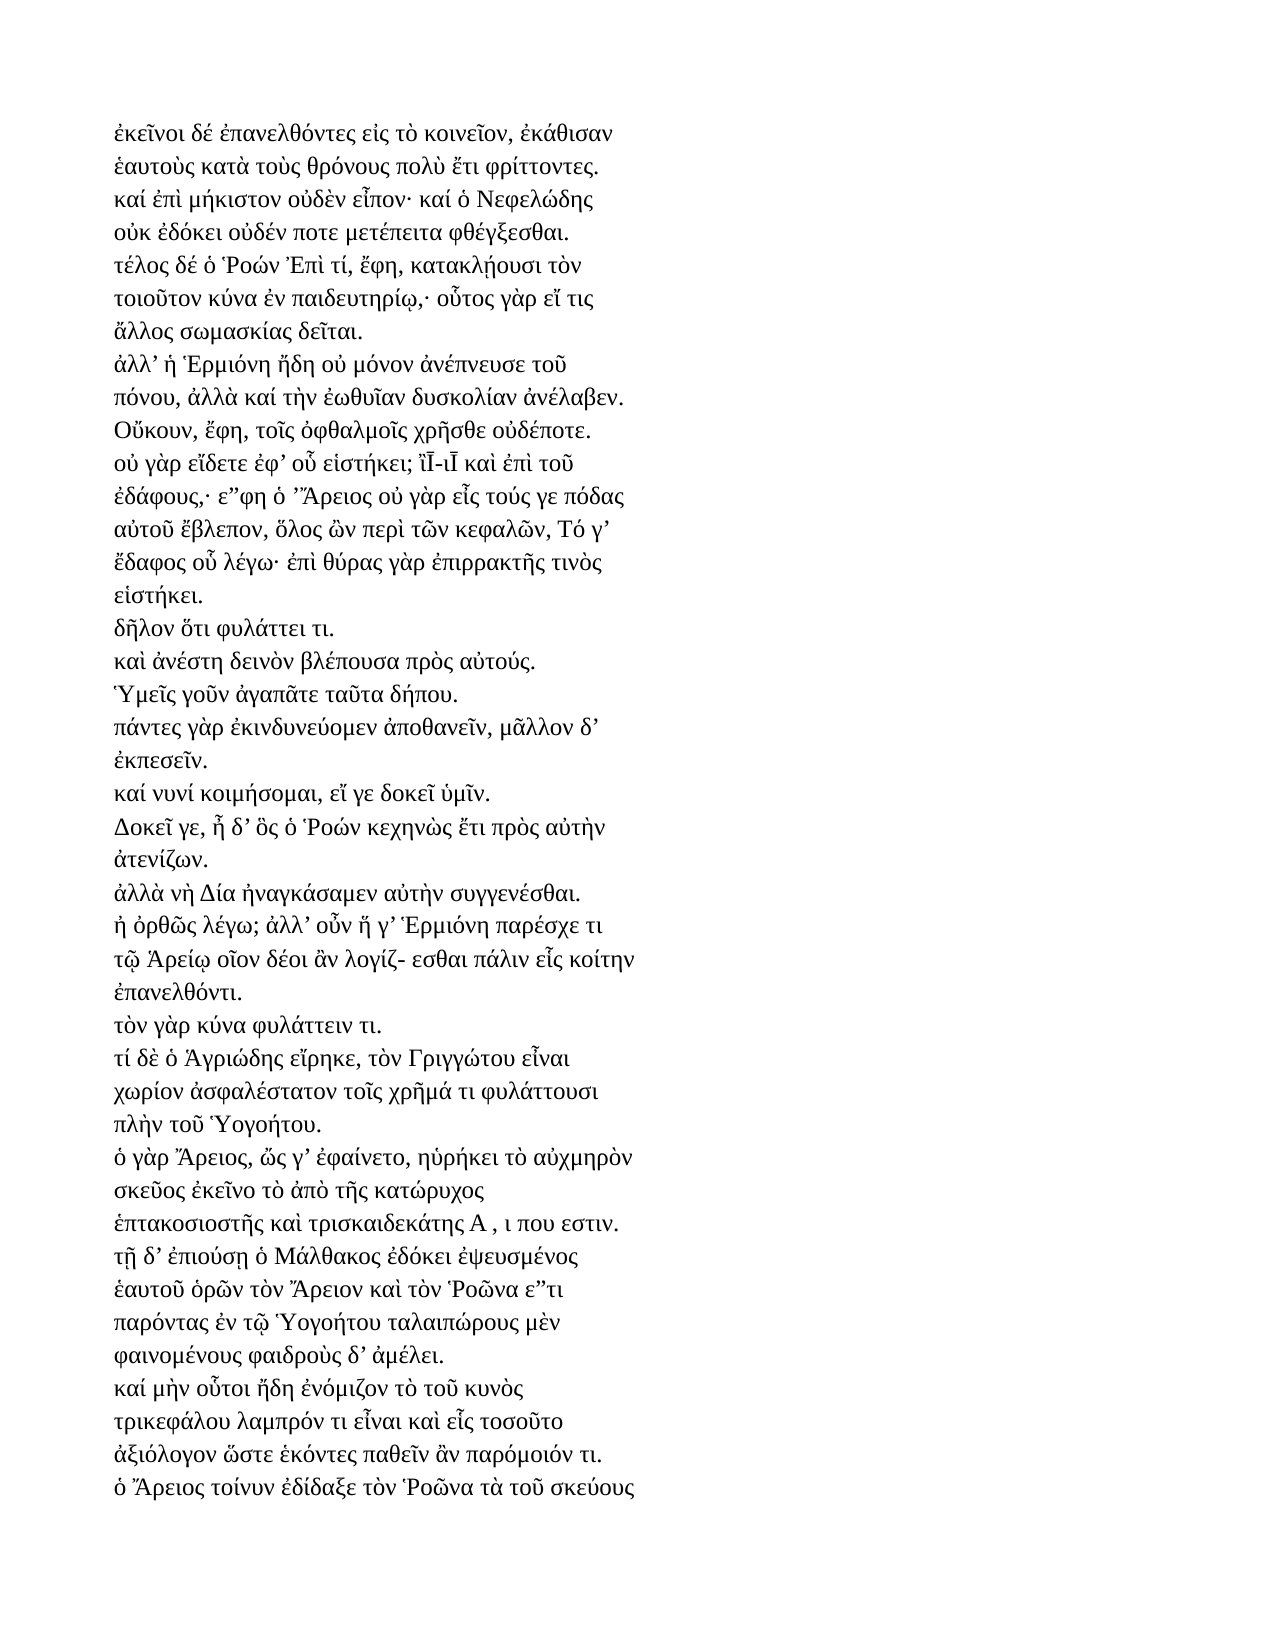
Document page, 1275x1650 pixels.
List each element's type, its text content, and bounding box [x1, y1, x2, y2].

table_cell ἐκεῖνοι δέ ἐπανελθόντες εἰς τὸ κοινεῖον, ἐκάθισαν ἑαυτοὺς κατὰ τοὺς θρόνους πολὺ ἔτι φρίττοντες. καί ἐπὶ μήκιστον οὐδὲν εἶπον· καί ὁ Νεφελώδης οὐκ ἐδόκει οὐδέν ποτε μετέπειτα φθέγξεσθαι. τέλος δέ ὁ Ῥοών Ἐπὶ τί, ἔφη, κατακλῄουσι τὸν τοιοῦτον κύνα ἐν παιδευτηρίῳ,· οὗτος γὰρ εἴ τις ἄλλος σωμασκίας δεῖται. ἀλλ’ ἡ Ἑρμιόνη ἤδη οὐ μόνον ἀνέπνευσε τοῦ πόνου, ἀλλὰ καί τὴν ἐωθυῖαν δυσκολίαν ἀνέλαβεν. Οὔκουν, ἔφη, τοῖς ὀφθαλμοῖς χρῆσθε οὐδέποτε. οὐ γὰρ εἴδετε ἐφ’ οὗ εἱστήκει; ἲῙ-ιῙ καὶ ἐπὶ τοῦ ἐδάφους,· ε”φη ὁ ’Ἄρειος οὐ γὰρ εἶς τούς γε πόδας αὐτοῦ ἔβλεπον, ὅλος ὢν περὶ τῶν κεφαλῶν, Τό γ’ ἔδαφος οὗ λέγω· ἐπὶ θύρας γὰρ ἐπιρρακτῆς τινὸς εἱστήκει. δῆλον ὅτι φυλάττει τι. καὶ ἀνέστη δεινὸν βλέπουσα πρὸς αὐτούς. Ὑμεῖς γοῦν ἀγαπᾶτε ταῦτα δήπου. πάντες γὰρ ἐκινδυνεύομεν ἀποθανεῖν, μᾶλλον δ’ ἐκπεσεῖν. καί νυνί κοιμήσομαι, εἴ γε δοκεῖ ὑμῖν. Δοκεῖ γε, ἦ δ’ ὃς ὁ Ῥοών κεχηνὼς ἔτι πρὸς αὐτὴν ἀτενίζων. ἀλλὰ νὴ Δία ἠναγκάσαμεν αὐτὴν συγγενέσθαι. ἠ ὀρθῶς λέγω; ἀλλ’ οὖν ἥ γ’ Ἑρμιόνη παρέσχε τι τῷ Ἁρείῳ οῖον δέοι ἂν λογίζ- εσθαι πάλιν εἷς κοίτην ἐπανελθόντι. τὸν γὰρ κύνα φυλάττειν τι. τί δὲ ὁ Ἁγριώδης εἴρηκε, τὸν Γριγγώτου εἶναι χωρίον ἀσφαλέστατον τοῖς χρῆμά τι φυλάττουσι πλὴν τοῦ Ὑογοήτου. ὁ γὰρ Ἄρειος, ὤς γ’ ἐφαίνετο, ηὑρήκει τὸ αὐχμηρὸν σκεῦος ἐκεῖνο τὸ ἀπὸ τῆς κατώρυχος ἑπτακοσιοστῆς καὶ τρισκαιδεκάτης Α , ι που εστιν. τῇ δ’ ἐπιούσῃ ὁ Μάλθακος ἐδόκει ἐψευσμένος ἑαυτοῦ ὁρῶν τὸν Ἄρειον καὶ τὸν Ῥοῶνα ε”τι παρόντας ἐν τῷ Ὑογοήτου ταλαιπώρους μὲν φαινομένους φαιδροὺς δ’ ἀμέλει. καί μὴν οὗτοι ἤδη ἐνόμιζον τὸ τοῦ κυνὸς τρικεφάλου λαμπρόν τι εἶναι καὶ εἷς τοσοῦτο ἀξιόλογον ὥστε ἑκόντες παθεῖν ἂν παρόμοιόν τι. ὁ Ἄρειος τοίνυν ἐδίδαξε τὸν Ῥοῶνα τὰ τοῦ σκεύους [114, 118, 635, 1501]
table_cell [635, 118, 1157, 1501]
